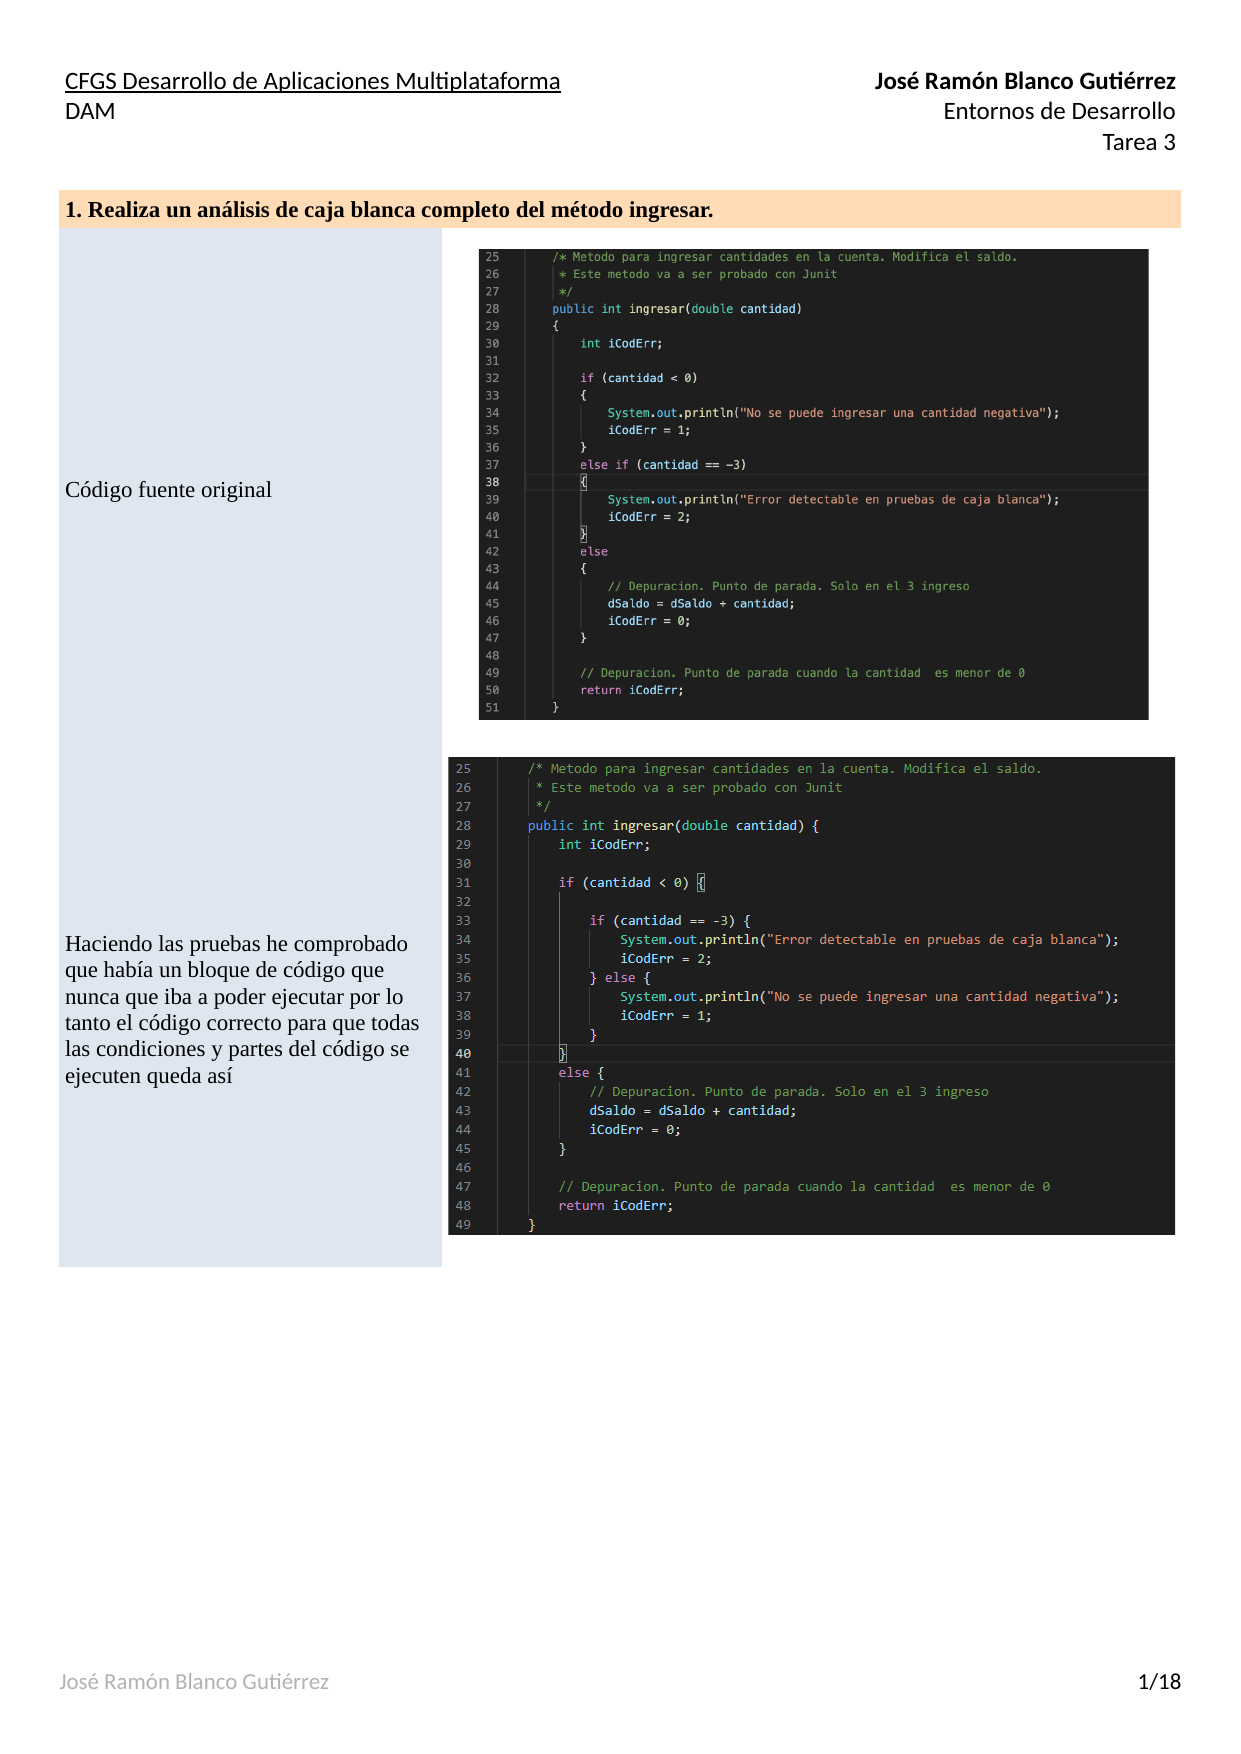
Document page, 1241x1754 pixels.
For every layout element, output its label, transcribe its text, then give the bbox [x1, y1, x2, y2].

table_cell Haciendo las pruebas he comprobado que había un bloque de código que nunca que iba a poder ejecutar por lo tanto el código correcto para que todas las condiciones y partes del código se ejecuten queda así [59, 751, 442, 1267]
table_header 1. Realiza un análisis de caja blanca completo del método ingresar. [59, 190, 1181, 228]
table_header CFGS Desarrollo de Aplicaciones Multiplataforma DAM [59, 59, 620, 162]
table_cell [443, 228, 1181, 751]
picture [448, 757, 1176, 1235]
table_cell Código fuente original [59, 228, 442, 751]
picture [478, 249, 1149, 720]
table_header José Ramón Blanco Gutiérrez Entornos de Desarrollo Tarea 3 [620, 59, 1181, 162]
table_cell [443, 751, 1181, 1267]
